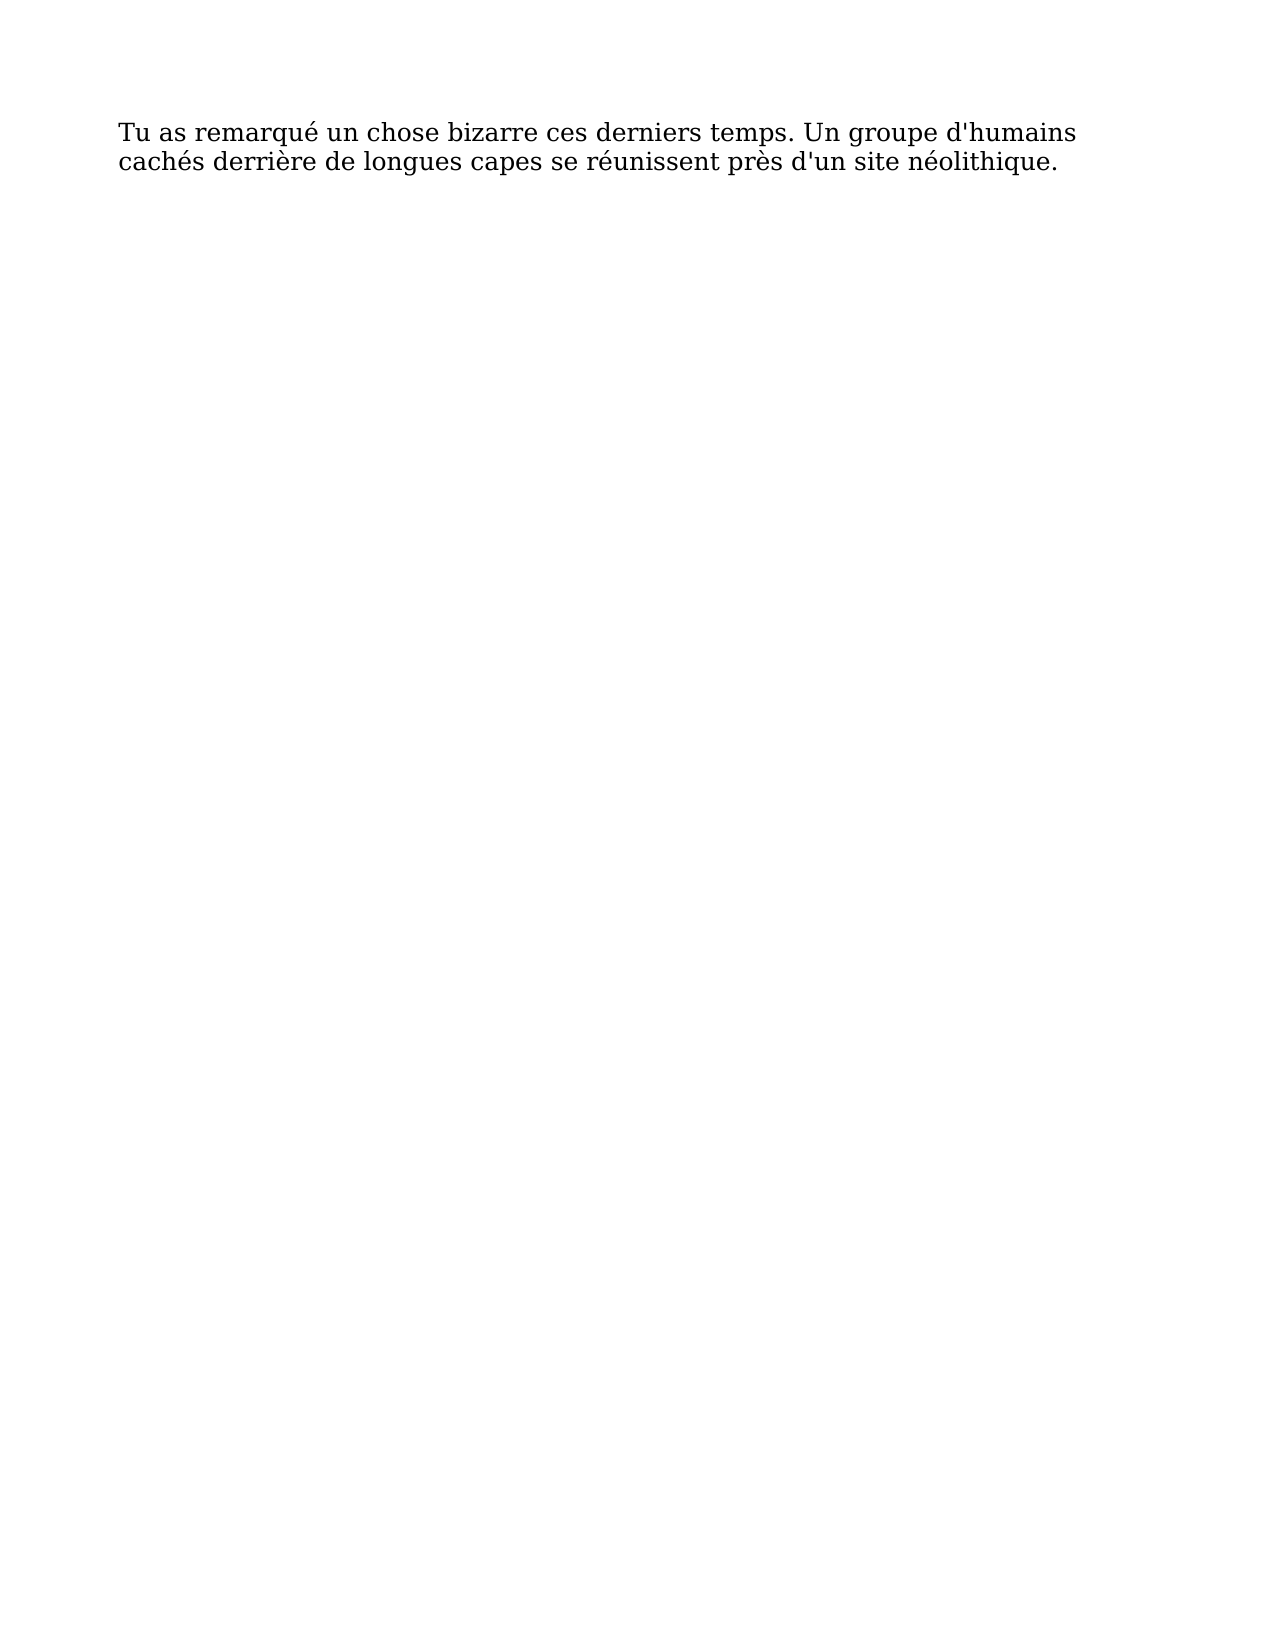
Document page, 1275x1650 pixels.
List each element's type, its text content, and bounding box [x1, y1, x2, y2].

text Tu as remarqué un chose bizarre ces derniers temps. Un groupe d'humains cachés derrière de longues capes se réunissent près d'un site néolithique. [118, 118, 1157, 176]
